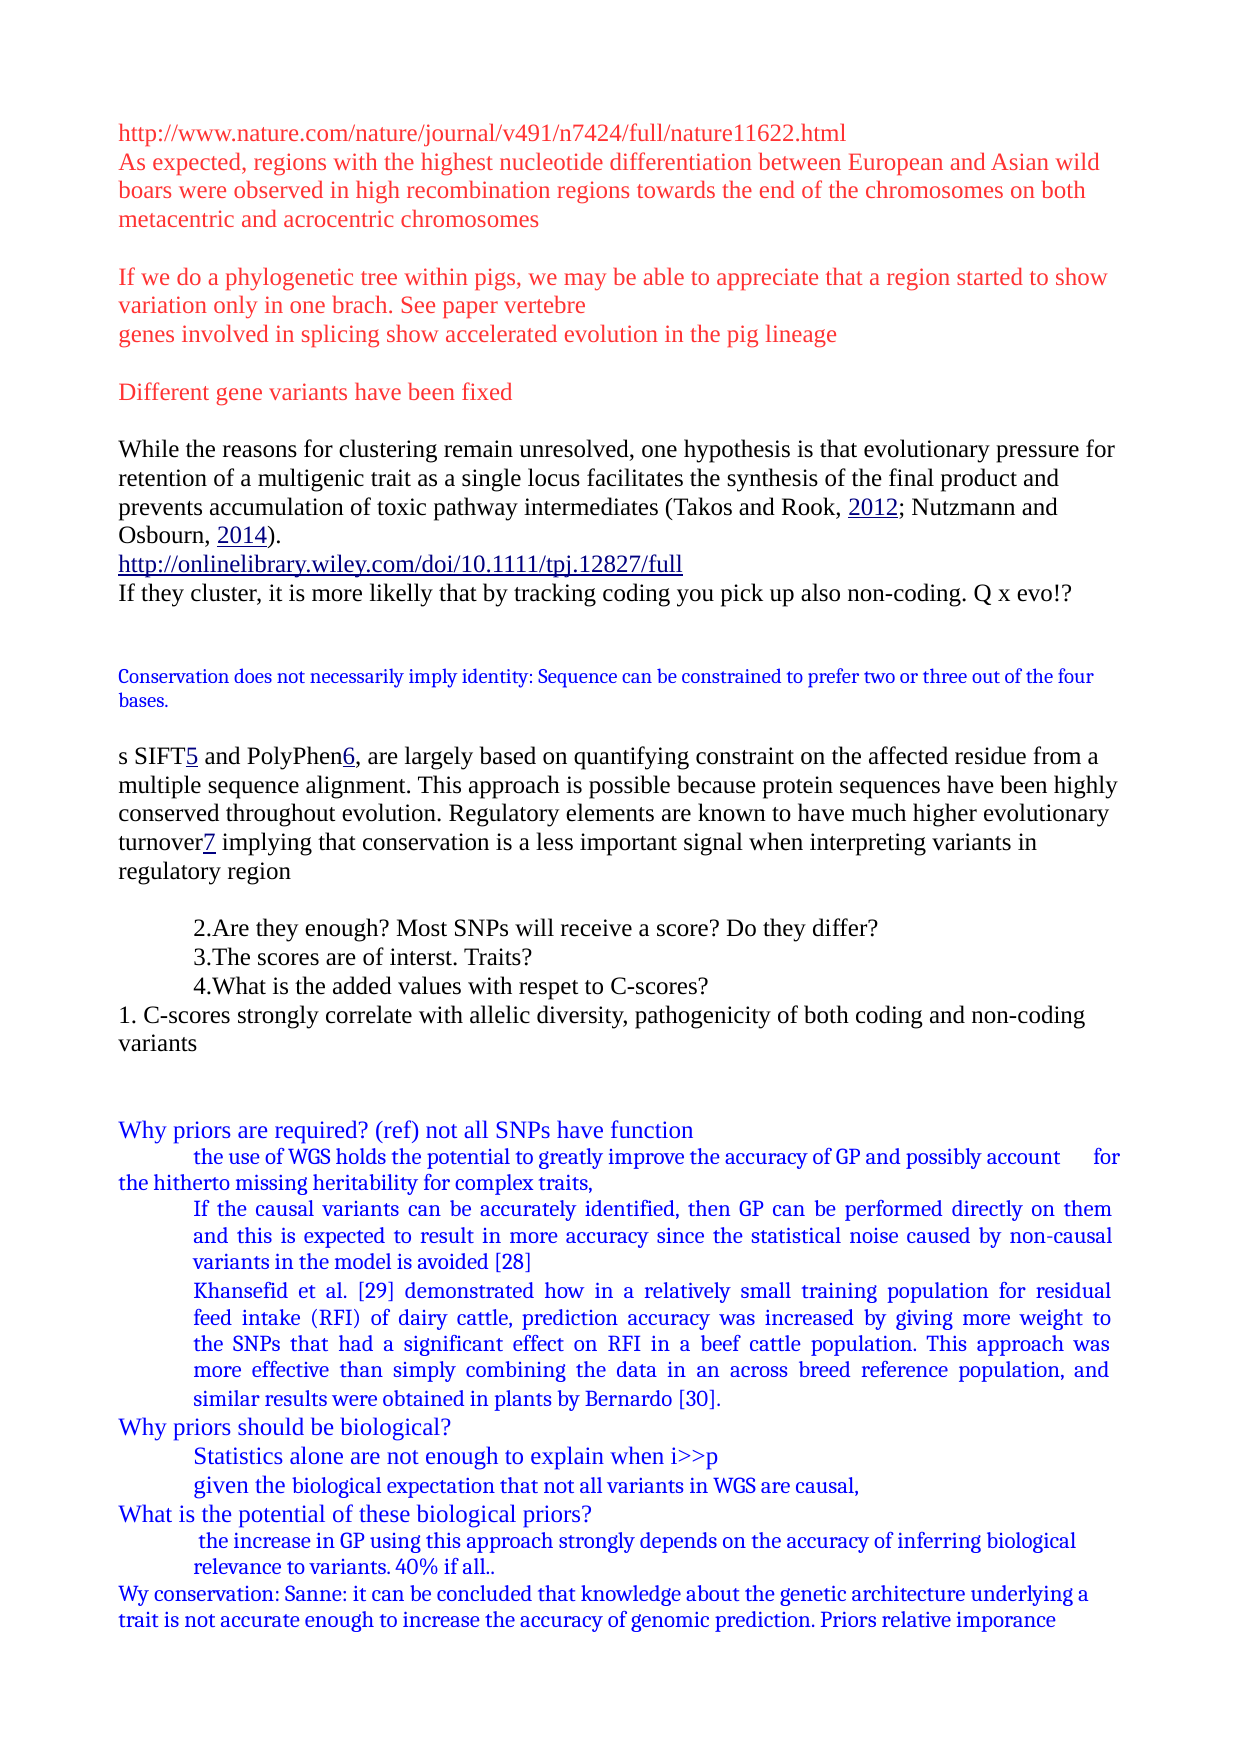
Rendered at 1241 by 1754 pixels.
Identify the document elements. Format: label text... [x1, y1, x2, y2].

text 1. C-scores strongly correlate with allelic diversity, pathogenicity of both coding and non-coding variants [118, 1000, 1122, 1057]
text If they cluster, it is more likelly that by tracking coding you pick up also non-coding. Q x evo!? [118, 578, 1122, 607]
text While the reasons for clustering remain unresolved, one hypothesis is that evolutionary pressure for retention of a multigenic trait as a single locus facilitates the synthesis of the final product and prevents accumulation of toxic pathway intermediates (Takos and Rook, 2012; Nutzmann and Osbourn, 2014). [118, 434, 1122, 549]
text the increase in GP using this approach strongly depends on the accuracy of inferring biological relevance to variants. 40% if all.. [118, 1528, 1122, 1581]
text s SIFT5 and PolyPhen6, are largely based on quantifying constraint on the affected residue from a multiple sequence alignment. This approach is possible because protein sequences have been highly conserved throughout evolution. Regulatory elements are known to have much higher evolutionary turnover7 implying that conservation is a less important signal when interpreting variants in regulatory region [118, 741, 1122, 885]
text 2.Are they enough? Most SNPs will receive a score? Do they differ? [118, 913, 1122, 942]
text If we do a phylogenetic tree within pigs, we may be able to appreciate that a region started to show variation only in one brach. See paper vertebre [118, 262, 1122, 319]
text Khansefid et al. [29] demonstrated how in a relatively small training population for residual feed intake (RFI) of dairy cattle, prediction accuracy was increased by giving more weight to the SNPs that had a significant effect on RFI in a beef cattle population. This approach was more effective than simply combining the data in an across breed reference population, and similar results were obtained in plants by Bernardo [30]. [118, 1275, 1122, 1412]
text Statistics alone are not enough to explain when i>>p [118, 1441, 1122, 1470]
text the use of WGS holds the potential to greatly improve the accuracy of GP and possibly account for the hitherto missing heritability for complex traits, [118, 1143, 1122, 1196]
text Different gene variants have been fixed [118, 377, 1122, 406]
text genes involved in splicing show accelerated evolution in the pig lineage [118, 319, 1122, 348]
text given the biological expectation that not all variants in WGS are causal, [118, 1470, 1122, 1499]
text What is the potential of these biological priors? [118, 1499, 1122, 1528]
text As expected, regions with the highest nucleotide differentiation between European and Asian wild boars were observed in high recombination regions towards the end of the chromosomes on both metacentric and acrocentric chromosomes [118, 147, 1122, 233]
text http://onlinelibrary.wiley.com/doi/10.1111/tpj.12827/full [118, 549, 1122, 578]
text If the causal variants can be accurately identified, then GP can be performed directly on them and this is expected to result in more accuracy since the statistical noise caused by non-causal variants in the model is avoided [28] [118, 1196, 1122, 1275]
text http://www.nature.com/nature/journal/v491/n7424/full/nature11622.html [118, 118, 1122, 147]
text 3.The scores are of interst. Traits? [118, 942, 1122, 971]
text Conservation does not necessarily imply identity: Sequence can be constrained to prefer two or three out of the four bases. [118, 664, 1122, 712]
text Why priors are required? (ref) not all SNPs have function [118, 1115, 1122, 1143]
text Wy conservation: Sanne: it can be concluded that knowledge about the genetic architecture underlying a trait is not accurate enough to increase the accuracy of genomic prediction. Priors relative imporance [118, 1581, 1122, 1633]
text 4.What is the added values with respet to C-scores? [118, 971, 1122, 1000]
text Why priors should be biological? [118, 1412, 1122, 1441]
